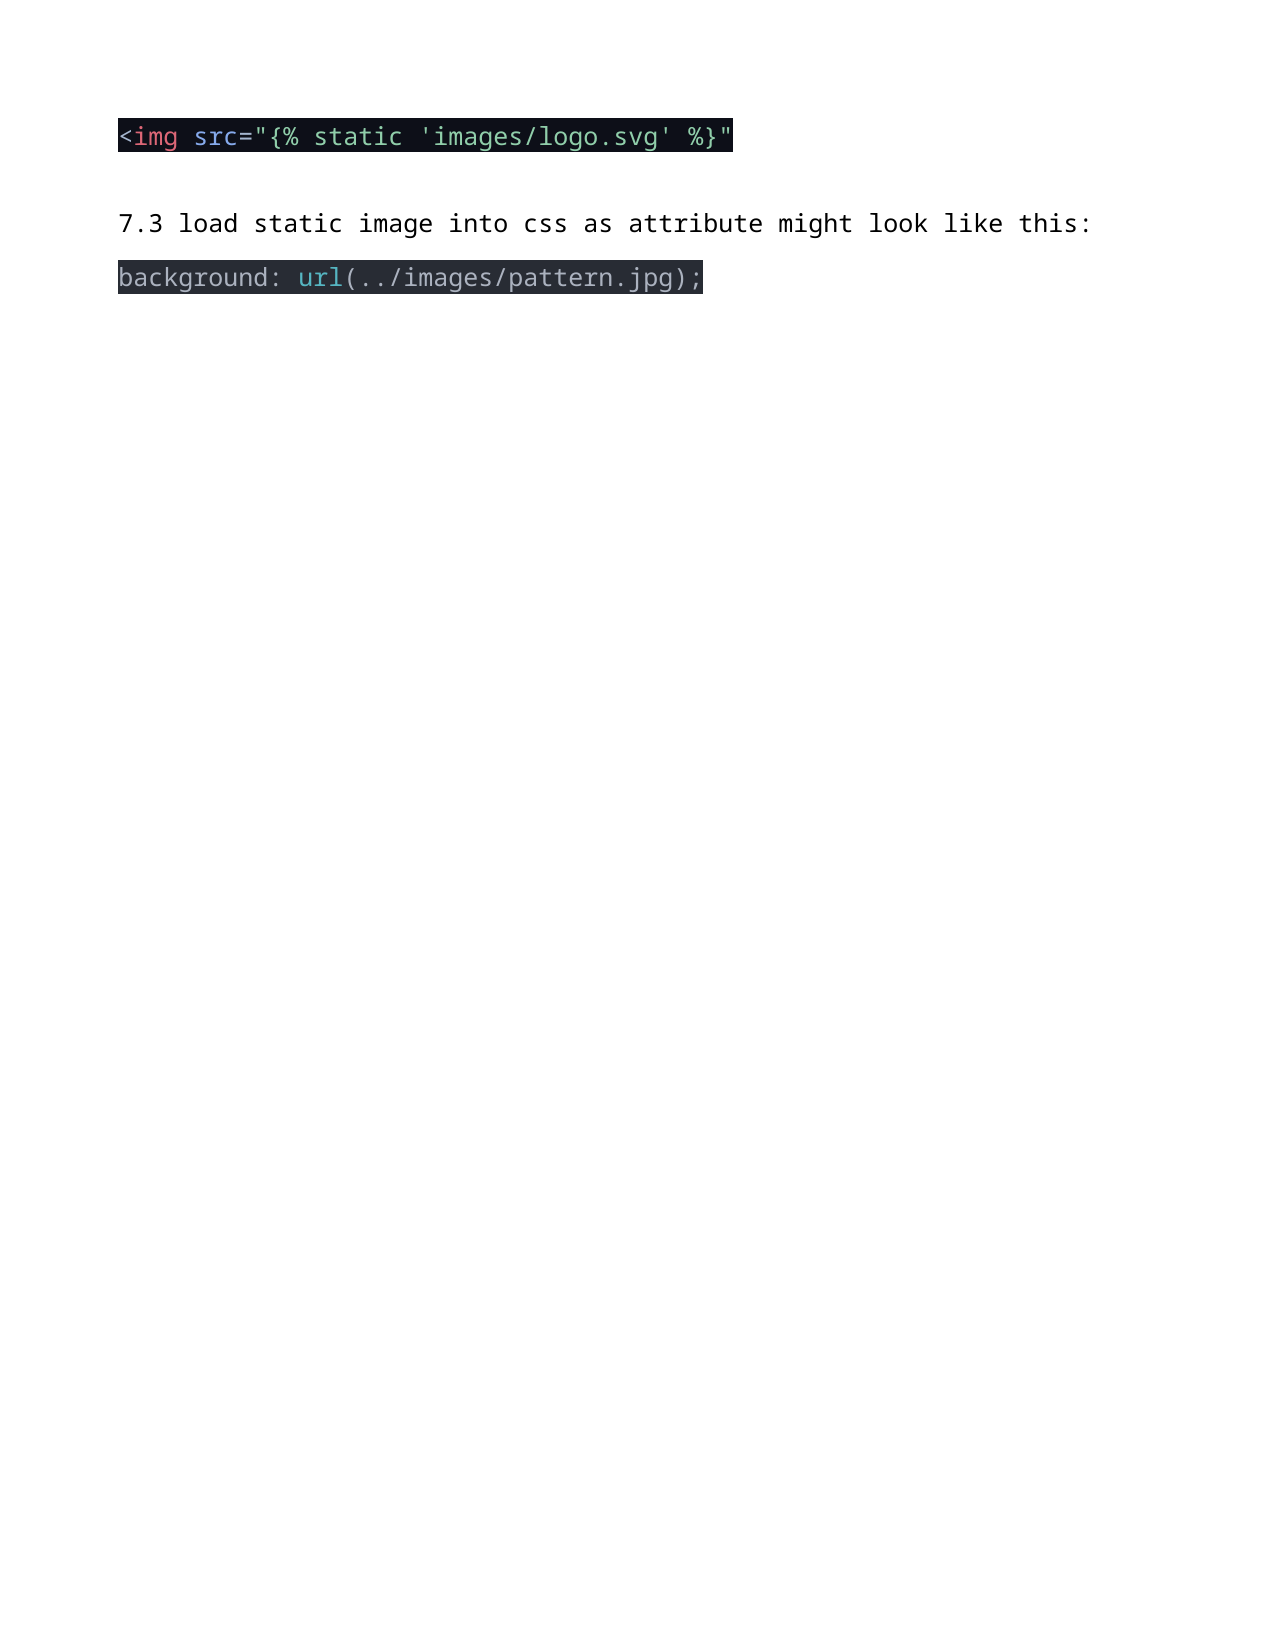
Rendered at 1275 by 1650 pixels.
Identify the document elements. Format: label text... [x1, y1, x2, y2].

text 7.3 load static image into css as attribute might look like this: [118, 206, 1157, 240]
text background: url(../images/pattern.jpg); [118, 260, 1157, 294]
text <img src="{% static 'images/logo.svg' %}" [118, 118, 1157, 152]
